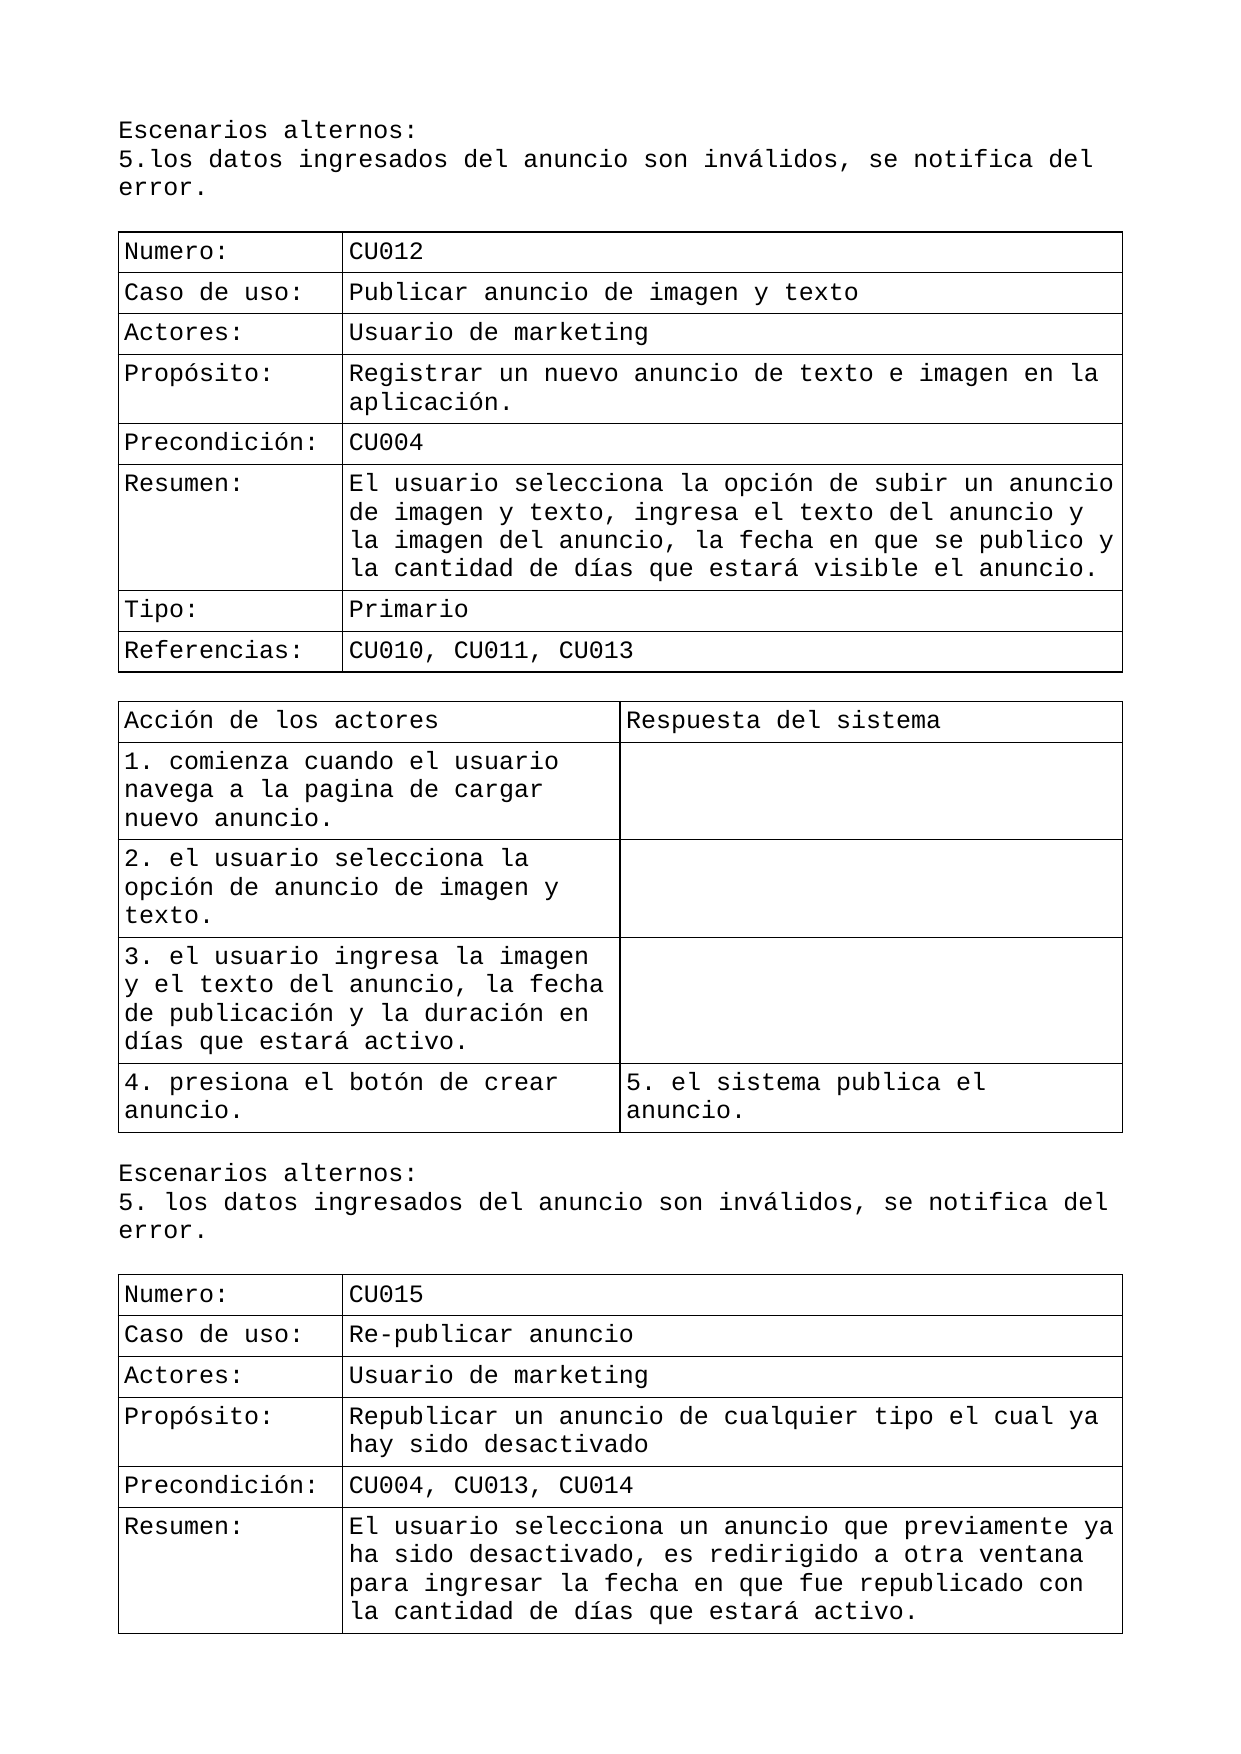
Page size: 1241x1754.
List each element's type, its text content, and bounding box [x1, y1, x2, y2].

table_header Acción de los actores [119, 702, 619, 742]
table_cell Precondición: [119, 1467, 342, 1507]
table_cell CU004 [343, 424, 1122, 464]
table_cell Actores: [119, 1357, 342, 1397]
table_cell Resumen: [119, 1508, 342, 1633]
table_cell 1. comienza cuando el usuario navega a la pagina de cargar nuevo anuncio. [119, 743, 619, 839]
text Escenarios alternos: [118, 1161, 1122, 1189]
table_header CU012 [343, 233, 1122, 272]
table_cell 5. el sistema publica el anuncio. [621, 1064, 1122, 1132]
table_cell Republicar un anuncio de cualquier tipo el cual ya hay sido desactivado [343, 1398, 1122, 1466]
table_header Numero: [119, 233, 342, 272]
table_cell [621, 840, 1122, 937]
table_header Respuesta del sistema [621, 702, 1122, 742]
table_cell Tipo: [119, 591, 342, 631]
table_cell 3. el usuario ingresa la imagen y el texto del anuncio, la fecha de publicación y la duración en días que estará activo. [119, 938, 619, 1062]
table_cell CU004, CU013, CU014 [343, 1467, 1122, 1507]
table_header Numero: [119, 1275, 342, 1315]
table_cell Caso de uso: [119, 1316, 342, 1356]
table_cell Propósito: [119, 355, 342, 423]
text 5.los datos ingresados del anuncio son inválidos, se notifica del error. [118, 146, 1122, 203]
table_cell Usuario de marketing [343, 314, 1122, 354]
table_cell Precondición: [119, 424, 342, 464]
table_cell Re-publicar anuncio [343, 1316, 1122, 1356]
table_cell CU010, CU011, CU013 [343, 632, 1122, 671]
table_cell [621, 743, 1122, 839]
table_cell Caso de uso: [119, 273, 342, 313]
table_header CU015 [343, 1275, 1122, 1315]
text Escenarios alternos: [118, 118, 1122, 146]
text 5. los datos ingresados del anuncio son inválidos, se notifica del error. [118, 1189, 1122, 1246]
table_cell Actores: [119, 314, 342, 354]
table_cell Publicar anuncio de imagen y texto [343, 273, 1122, 313]
table_cell Propósito: [119, 1398, 342, 1466]
table_cell 4. presiona el botón de crear anuncio. [119, 1064, 619, 1132]
table_cell Usuario de marketing [343, 1357, 1122, 1397]
table_cell El usuario selecciona un anuncio que previamente ya ha sido desactivado, es redirigido a otra ventana para ingresar la fecha en que fue republicado con la cantidad de días que estará activo. [343, 1508, 1122, 1633]
table_cell Registrar un nuevo anuncio de texto e imagen en la aplicación. [343, 355, 1122, 423]
table_cell El usuario selecciona la opción de subir un anuncio de imagen y texto, ingresa el texto del anuncio y la imagen del anuncio, la fecha en que se publico y la cantidad de días que estará visible el anuncio. [343, 465, 1122, 590]
table_cell Referencias: [119, 632, 342, 671]
table_cell [621, 938, 1122, 1062]
table_cell Resumen: [119, 465, 342, 590]
table_cell Primario [343, 591, 1122, 631]
table_cell 2. el usuario selecciona la opción de anuncio de imagen y texto. [119, 840, 619, 937]
